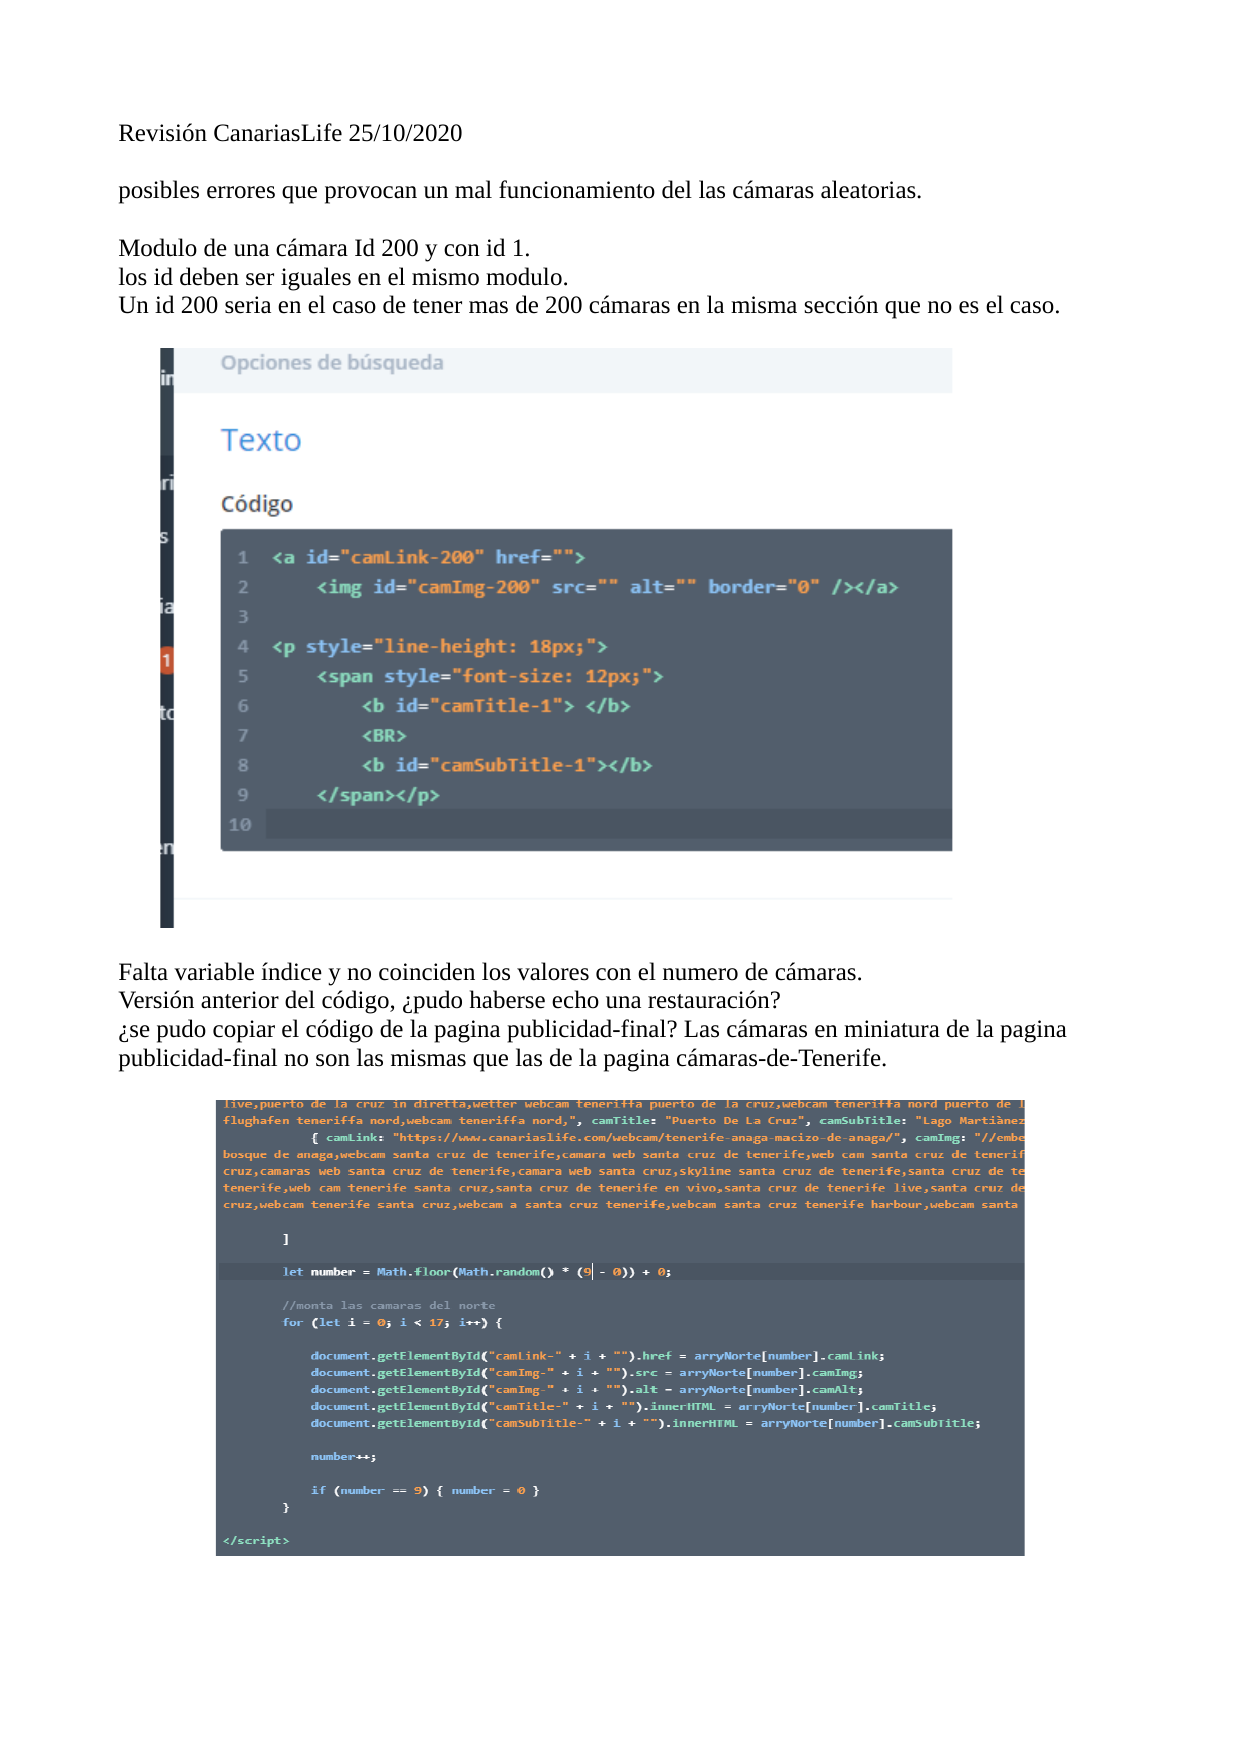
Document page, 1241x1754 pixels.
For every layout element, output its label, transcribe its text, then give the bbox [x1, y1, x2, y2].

text los id deben ser iguales en el mismo modulo. [118, 262, 1122, 291]
picture [215, 1100, 1025, 1558]
text Falta variable índice y no coinciden los valores con el numero de cámaras. [118, 957, 1122, 985]
text ¿se pudo copiar el código de la pagina publicidad-final? Las cámaras en miniatura de la pagina publicidad-final no son las mismas que las de la pagina cámaras-de-Tenerife. [118, 1014, 1122, 1072]
picture [160, 348, 953, 928]
text Revisión CanariasLife 25/10/2020 [118, 118, 1122, 147]
text posibles errores que provocan un mal funcionamiento del las cámaras aleatorias. [118, 176, 1122, 204]
text Un id 200 seria en el caso de tener mas de 200 cámaras en la misma sección que no es el caso. [118, 291, 1122, 319]
text Versión anterior del código, ¿pudo haberse echo una restauración? [118, 985, 1122, 1014]
text Modulo de una cámara Id 200 y con id 1. [118, 233, 1122, 262]
